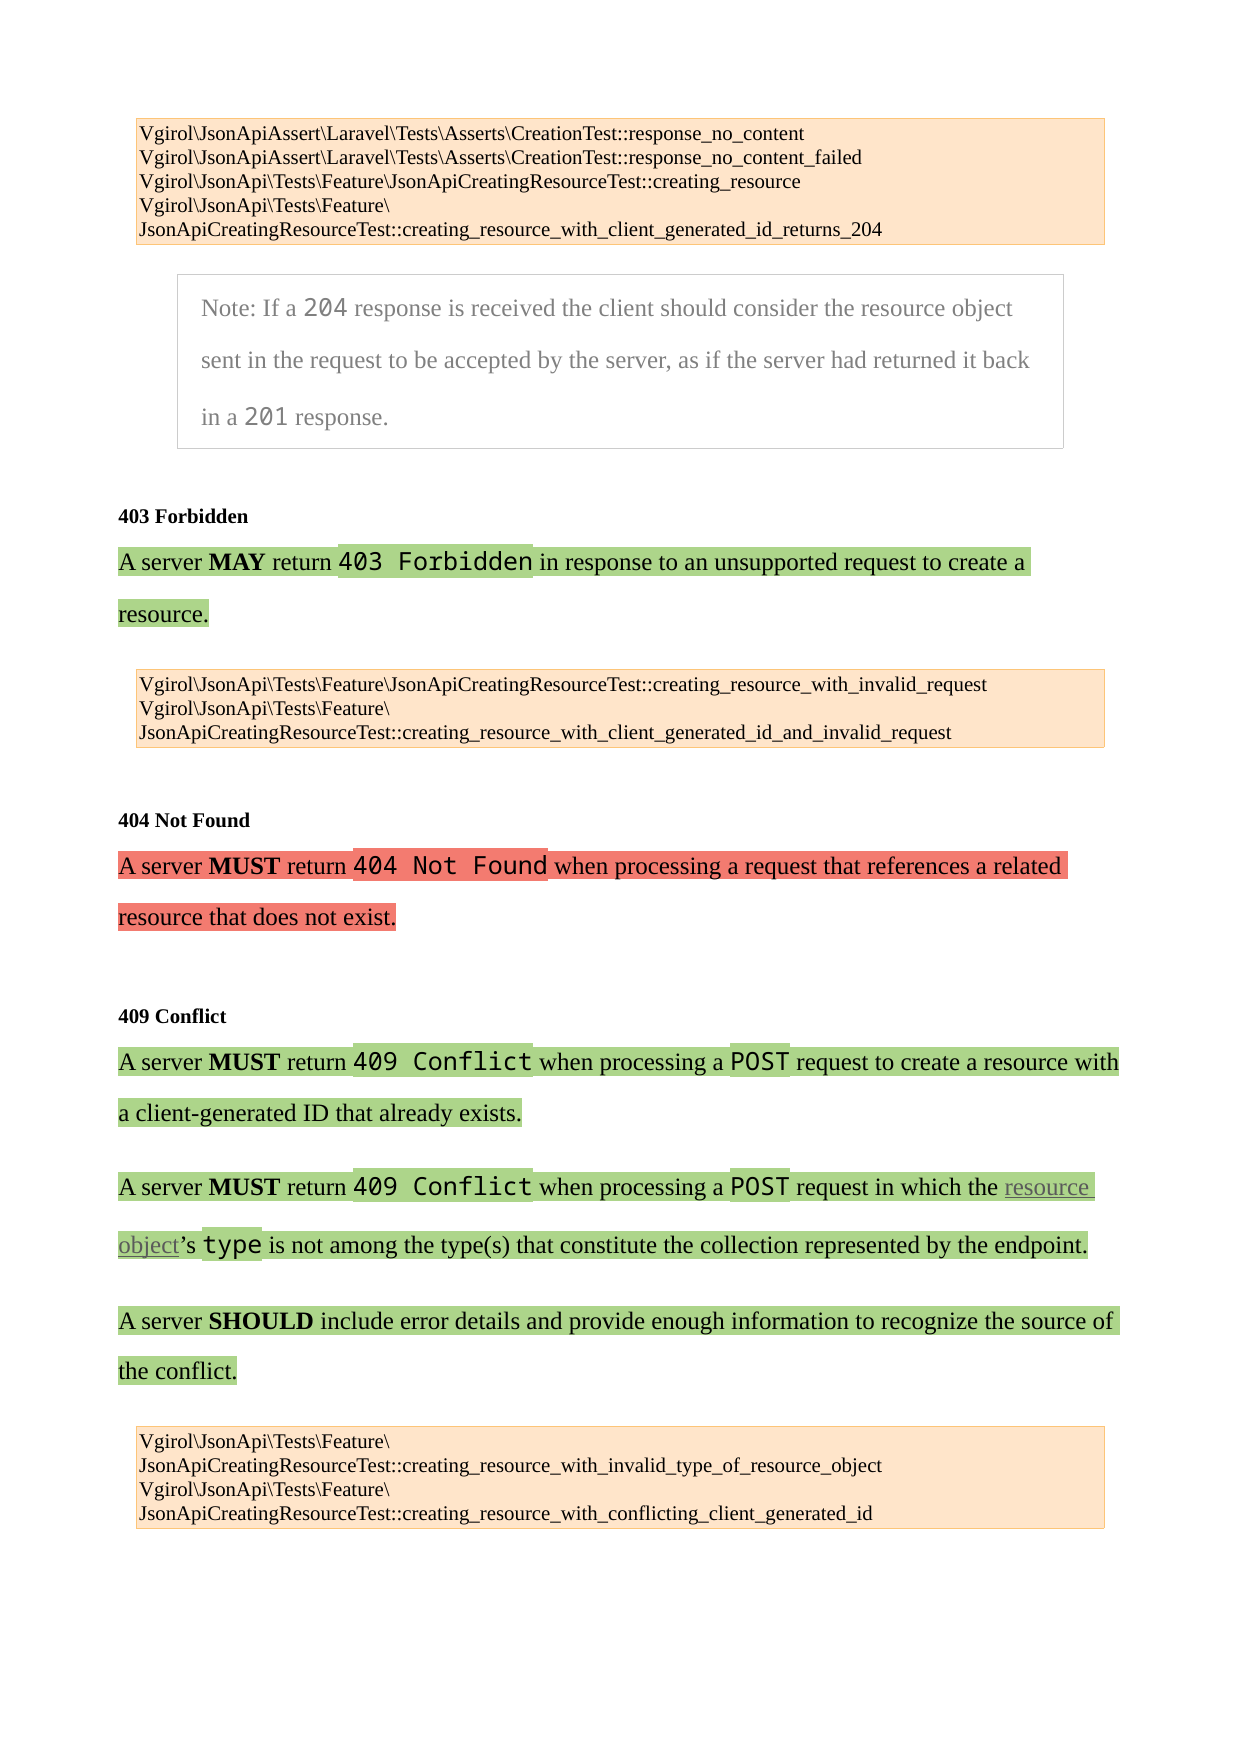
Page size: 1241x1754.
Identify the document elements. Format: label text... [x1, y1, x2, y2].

text Vgirol\JsonApiAssert\Laravel\Tests\Asserts\CreationTest::response_no_content_failed [137, 142, 1104, 166]
text Vgirol\JsonApi\Tests\Feature\JsonApiCreatingResourceTest::creating_resource_with_client_generated_id_and_invalid_request [137, 693, 1104, 747]
text A server SHOULD include error details and provide enough information to recognize the source of the conflict. [118, 1306, 1122, 1385]
text Vgirol\JsonApi\Tests\Feature\JsonApiCreatingResourceTest::creating_resource_with_invalid_request [137, 670, 1104, 693]
text Vgirol\JsonApiAssert\Laravel\Tests\Asserts\CreationTest::response_no_content [137, 119, 1104, 142]
text A server MUST return 404 Not Found when processing a request that references a related resource that does not exist. [118, 847, 1122, 931]
text Vgirol\JsonApi\Tests\Feature\JsonApiCreatingResourceTest::creating_resource_with_conflicting_client_generated_id [137, 1474, 1104, 1528]
text Vgirol\JsonApi\Tests\Feature\JsonApiCreatingResourceTest::creating_resource_with_invalid_type_of_resource_object [137, 1427, 1104, 1474]
text Note: If a 204 response is received the client should consider the resource object sent in the request to be accepted by the server, as if the server had returned it back in a 201 response. [178, 275, 1063, 448]
subtitle 409 Conflict [118, 1004, 1122, 1028]
text Vgirol\JsonApi\Tests\Feature\JsonApiCreatingResourceTest::creating_resource_with_client_generated_id_returns_204 [137, 190, 1104, 244]
subtitle 404 Not Found [118, 808, 1122, 832]
text Vgirol\JsonApi\Tests\Feature\JsonApiCreatingResourceTest::creating_resource [137, 166, 1104, 190]
text A server MUST return 409 Conflict when processing a POST request to create a resource with a client-generated ID that already exists. [118, 1043, 1122, 1127]
text A server MUST return 409 Conflict when processing a POST request in which the resource object’s type is not among the type(s) that constitute the collection represented by the endpoint. [118, 1168, 1122, 1261]
subtitle 403 Forbidden [118, 504, 1122, 528]
text A server MAY return 403 Forbidden in response to an unsupported request to create a resource. [118, 544, 1122, 627]
